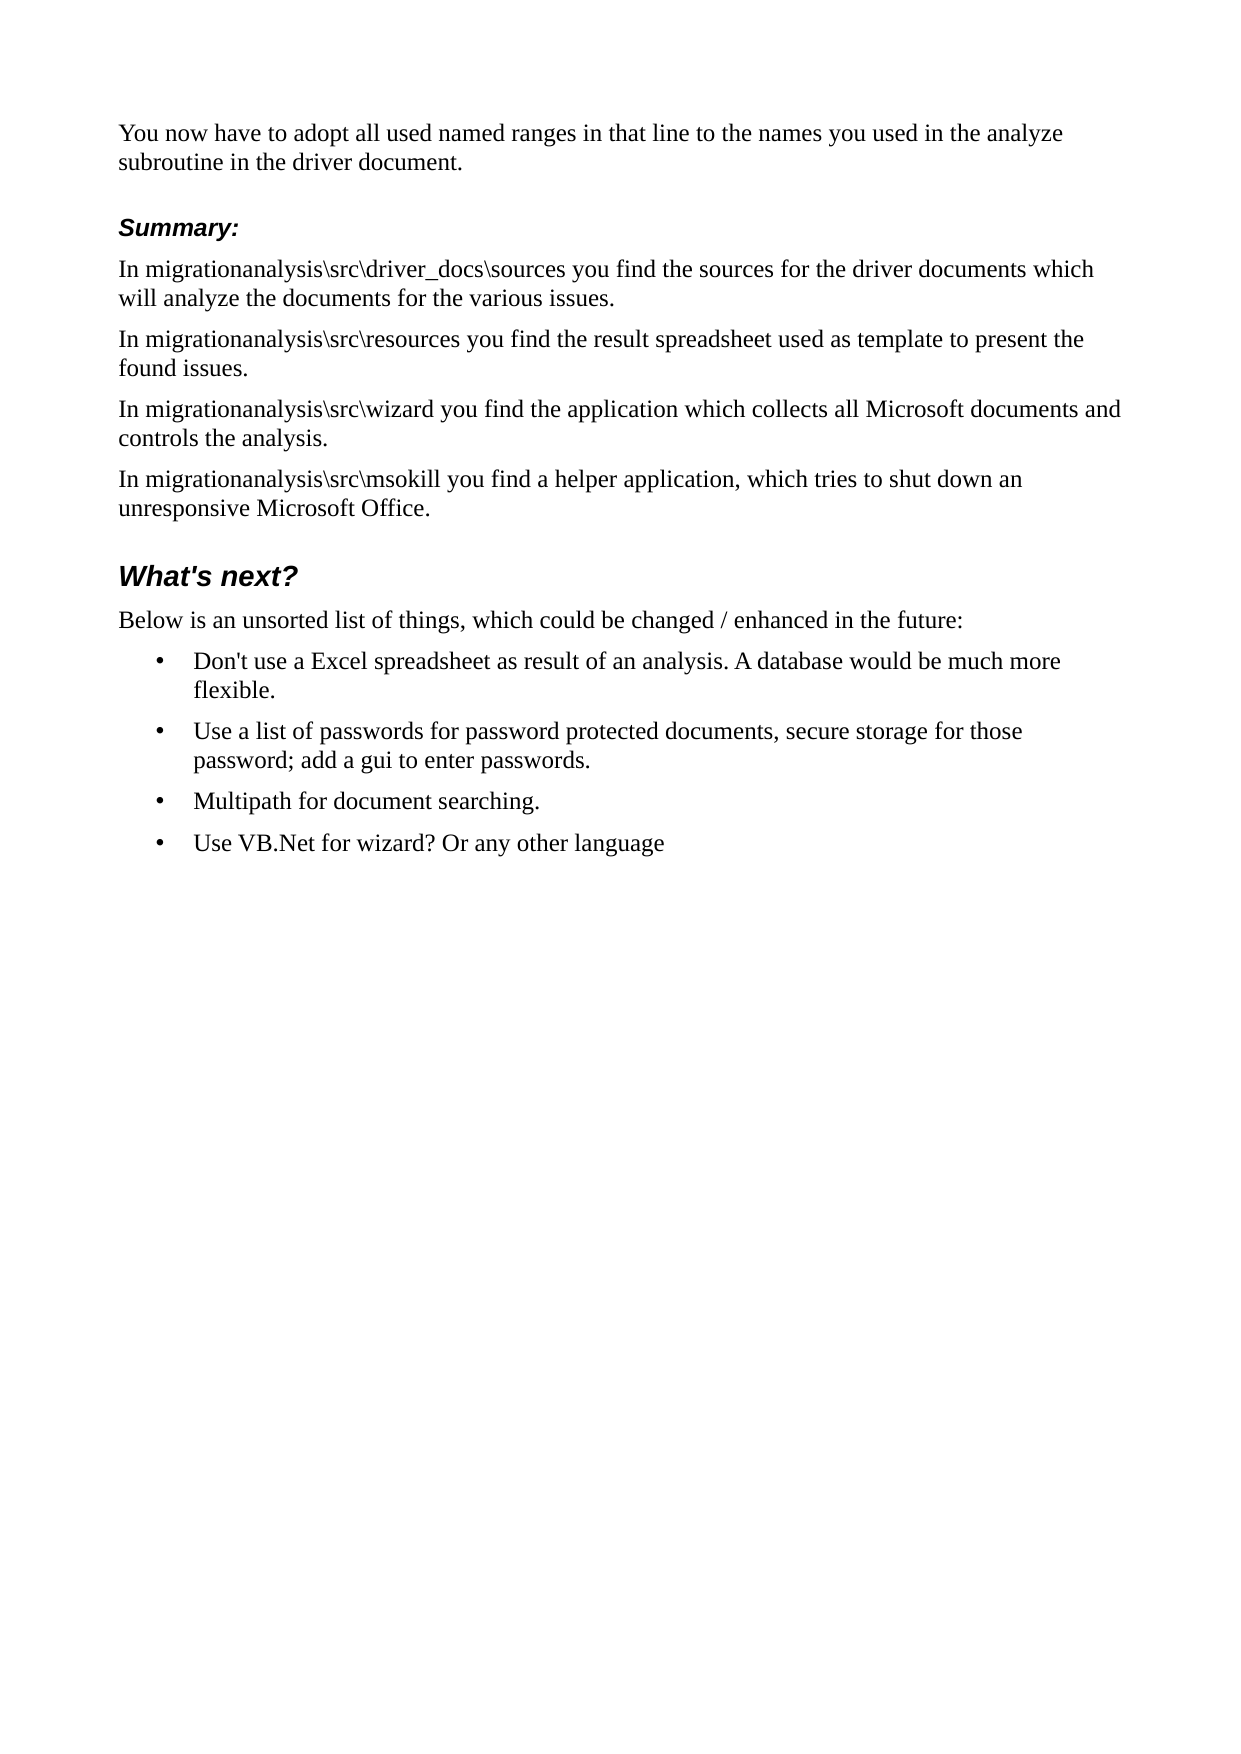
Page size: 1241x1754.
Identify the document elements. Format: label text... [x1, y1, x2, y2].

text You now have to adopt all used named ranges in that line to the names you used in the analyze subroutine in the driver document. [118, 118, 1122, 176]
subtitle What's next? [118, 559, 1122, 593]
list Use a list of passwords for password protected documents, secure storage for those password; add a gui to enter passwords. [156, 716, 1122, 774]
text In migrationanalysis\src\driver_docs\sources you find the sources for the driver documents which will analyze the documents for the various issues. [118, 254, 1122, 312]
text In migrationanalysis\src\wizard you find the application which collects all Microsoft documents and controls the analysis. [118, 394, 1122, 452]
list Use VB.Net for wizard? Or any other language [156, 828, 1122, 856]
text In migrationanalysis\src\resources you find the result spreadsheet used as template to present the found issues. [118, 324, 1122, 382]
subtitle Summary: [118, 213, 1122, 242]
list Multipath for document searching. [156, 786, 1122, 815]
text Below is an unsorted list of things, which could be changed / enhanced in the future: [118, 605, 1122, 634]
list Don't use a Excel spreadsheet as result of an analysis. A database would be much more flexible. [156, 646, 1122, 704]
text In migrationanalysis\src\msokill you find a helper application, which tries to shut down an unresponsive Microsoft Office. [118, 464, 1122, 522]
